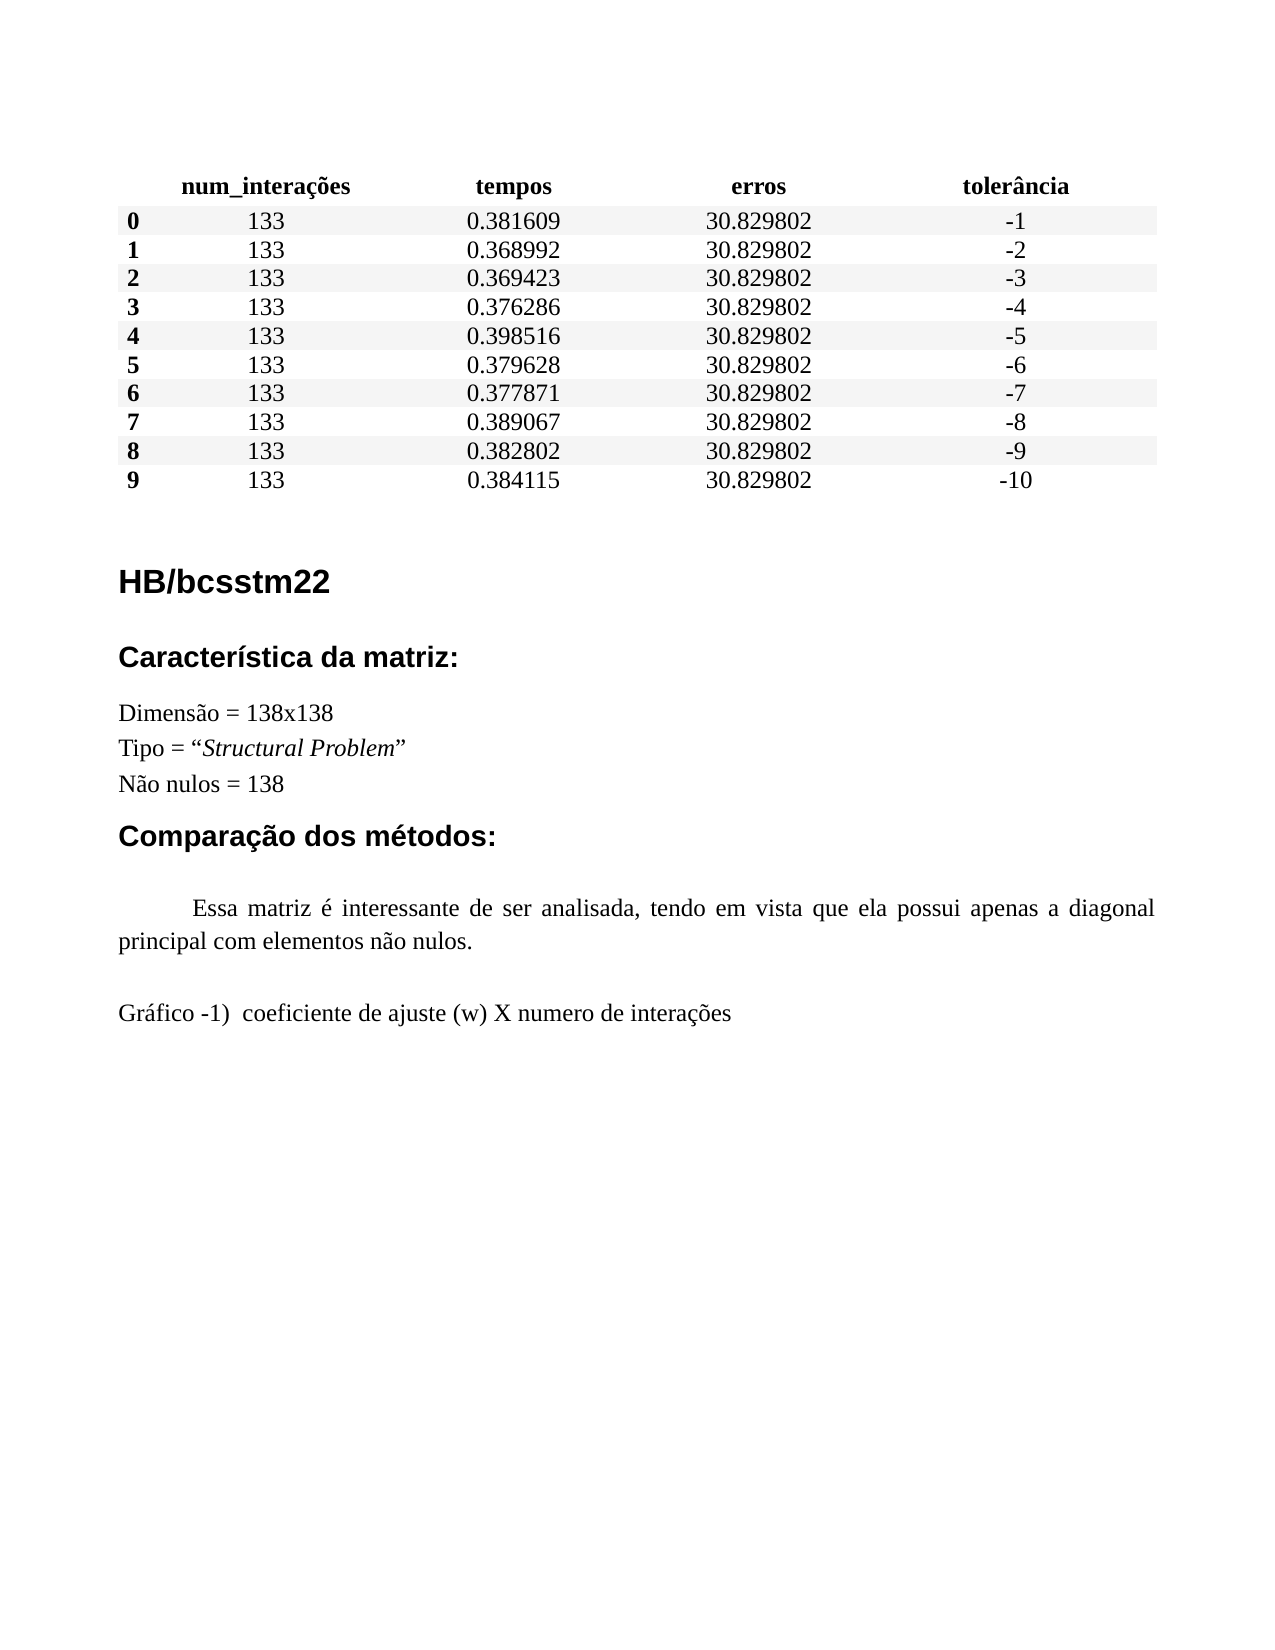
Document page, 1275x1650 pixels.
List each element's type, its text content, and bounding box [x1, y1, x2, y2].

table_cell -6 [874, 350, 1157, 378]
table_cell -10 [874, 465, 1157, 493]
table_cell 2 [118, 264, 148, 292]
table_cell 30.829802 [643, 436, 874, 465]
table_cell 0.398516 [384, 321, 643, 350]
table_cell 7 [118, 407, 148, 436]
subtitle Característica da matriz: [118, 639, 1157, 673]
table_cell -7 [874, 379, 1157, 407]
table_cell 0.377871 [384, 379, 643, 407]
text Dimensão = 138x138 [118, 698, 1157, 726]
table_cell -3 [874, 264, 1157, 292]
text Gráfico -1) coeficiente de ajuste (w) X numero de interações [118, 998, 1157, 1027]
table_cell 133 [148, 379, 384, 407]
table_cell -5 [874, 321, 1157, 350]
table_cell 133 [148, 235, 384, 263]
table_header erros [643, 166, 874, 206]
table_cell 0.389067 [384, 407, 643, 436]
table_header tempos [384, 166, 643, 206]
table_cell 30.829802 [643, 321, 874, 350]
table_cell 0.379628 [384, 350, 643, 378]
table_header tolerância [874, 166, 1157, 206]
table_cell 133 [148, 292, 384, 321]
table_cell 133 [148, 321, 384, 350]
table_header num_interações [148, 166, 384, 206]
table_cell 4 [118, 321, 148, 350]
table_cell -2 [874, 235, 1157, 263]
table_cell 0.384115 [384, 465, 643, 493]
table_cell 0.368992 [384, 235, 643, 263]
table_cell 133 [148, 465, 384, 493]
table_cell 0.381609 [384, 206, 643, 235]
table_cell 1 [118, 235, 148, 263]
table_cell -4 [874, 292, 1157, 321]
table_cell -1 [874, 206, 1157, 235]
table_cell 133 [148, 350, 384, 378]
table_cell 133 [148, 407, 384, 436]
table_cell 30.829802 [643, 350, 874, 378]
table_cell 133 [148, 206, 384, 235]
subtitle HB/bcsstm22 [118, 562, 1157, 601]
table_cell -9 [874, 436, 1157, 465]
table_cell 8 [118, 436, 148, 465]
table_cell 3 [118, 292, 148, 321]
table_cell 133 [148, 436, 384, 465]
table_cell 30.829802 [643, 292, 874, 321]
table_cell 9 [118, 465, 148, 493]
table_cell 30.829802 [643, 264, 874, 292]
text Não nulos = 138 [118, 769, 1157, 798]
table_header [118, 166, 148, 206]
table_cell 0.376286 [384, 292, 643, 321]
table_cell 5 [118, 350, 148, 378]
text Tipo = “Structural Problem” [118, 733, 1157, 762]
table_cell 30.829802 [643, 379, 874, 407]
table_cell -8 [874, 407, 1157, 436]
table_cell 133 [148, 264, 384, 292]
table_cell 6 [118, 379, 148, 407]
text Essa matriz é interessante de ser analisada, tendo em vista que ela possui apenas a diagonal principal com elementos não nulos. [118, 893, 1157, 954]
table_cell 30.829802 [643, 235, 874, 263]
table_cell 0.369423 [384, 264, 643, 292]
table_cell 30.829802 [643, 206, 874, 235]
table_cell 30.829802 [643, 407, 874, 436]
subtitle Comparação dos métodos: [118, 819, 1157, 853]
table_cell 0.382802 [384, 436, 643, 465]
table_cell 0 [118, 206, 148, 235]
table_cell 30.829802 [643, 465, 874, 493]
